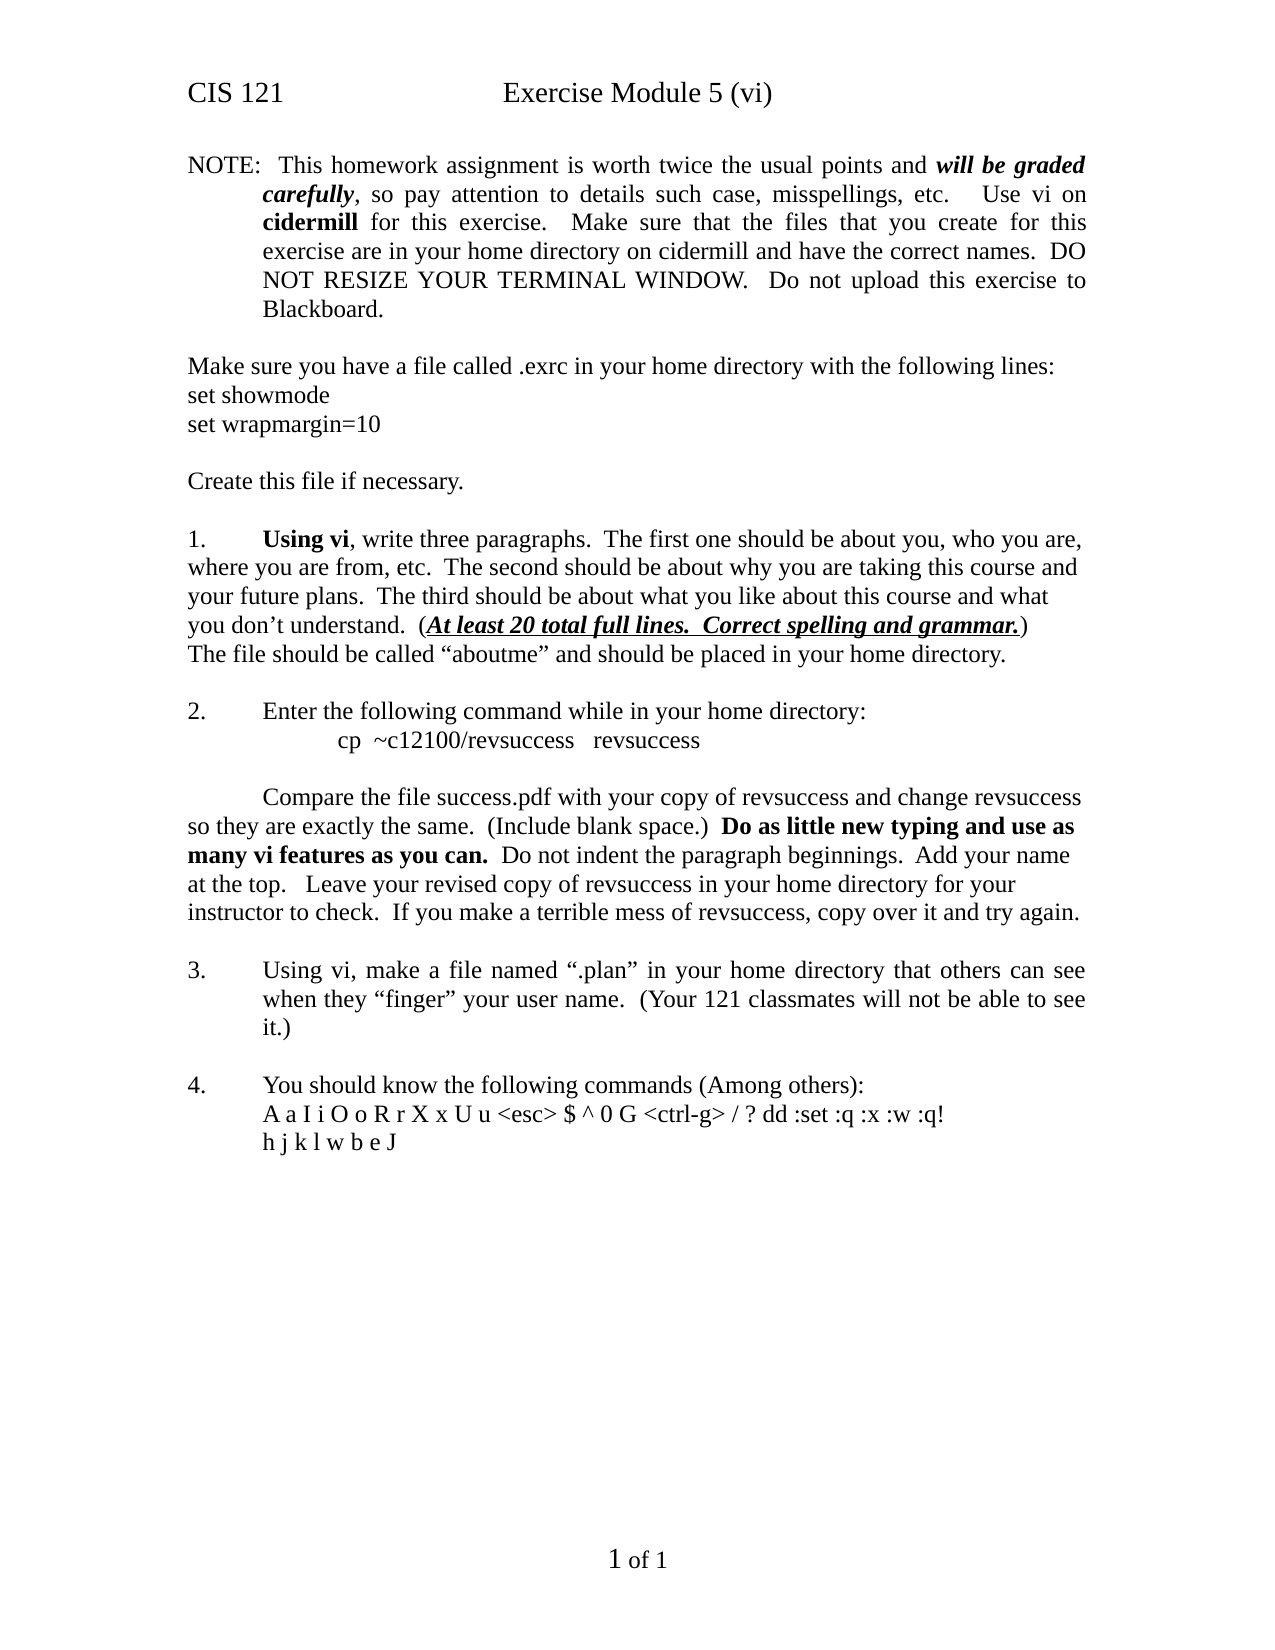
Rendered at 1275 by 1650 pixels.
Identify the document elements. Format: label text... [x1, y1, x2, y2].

text set showmode [187, 380, 1087, 409]
text Make sure you have a file called .exrc in your home directory with the following lines: [187, 351, 1087, 380]
text NOTE: This homework assignment is worth twice the usual points and will be graded carefully, so pay attention to details such case, misspellings, etc. Use vi on cidermill for this exercise. Make sure that the files that you create for this exercise are in your home directory on cidermill and have the correct names. DO NOT RESIZE YOUR TERMINAL WINDOW. Do not upload this exercise to Blackboard. [187, 150, 1087, 322]
text A a I i O o R r X x U u <esc> $ ^ 0 G <ctrl-g> / ? dd :set :q :x :w :q! [262, 1099, 1087, 1127]
text 2. Enter the following command while in your home directory: [187, 696, 1087, 725]
text Compare the file success.pdf with your copy of revsuccess and change revsuccess so they are exactly the same. (Include blank space.) Do as little new typing and use as many vi features as you can. Do not indent the paragraph beginnings. Add your name at the top. Leave your revised copy of revsuccess in your home directory for your instructor to check. If you make a terrible mess of revsuccess, copy over it and try again. [187, 782, 1087, 926]
text set wrapmargin=10 [187, 409, 1087, 437]
list You should know the following commands (Among others): [187, 1070, 1087, 1099]
list Using vi, make a file named “.plan” in your home directory that others can see when they “finger” your user name. (Your 121 classmates will not be able to see it.) [187, 955, 1087, 1041]
text h j k l w b e J [187, 1127, 1087, 1156]
text Create this file if necessary. [187, 466, 1087, 495]
text cp ~c12100/revsuccess revsuccess [187, 725, 1087, 754]
text 1. Using vi, write three paragraphs. The first one should be about you, who you are, where you are from, etc. The second should be about why you are taking this course and your future plans. The third should be about what you like about this course and what you don’t understand. (At least 20 total full lines. Correct spelling and grammar.) The file should be called “aboutme” and should be placed in your home directory. [187, 524, 1087, 667]
